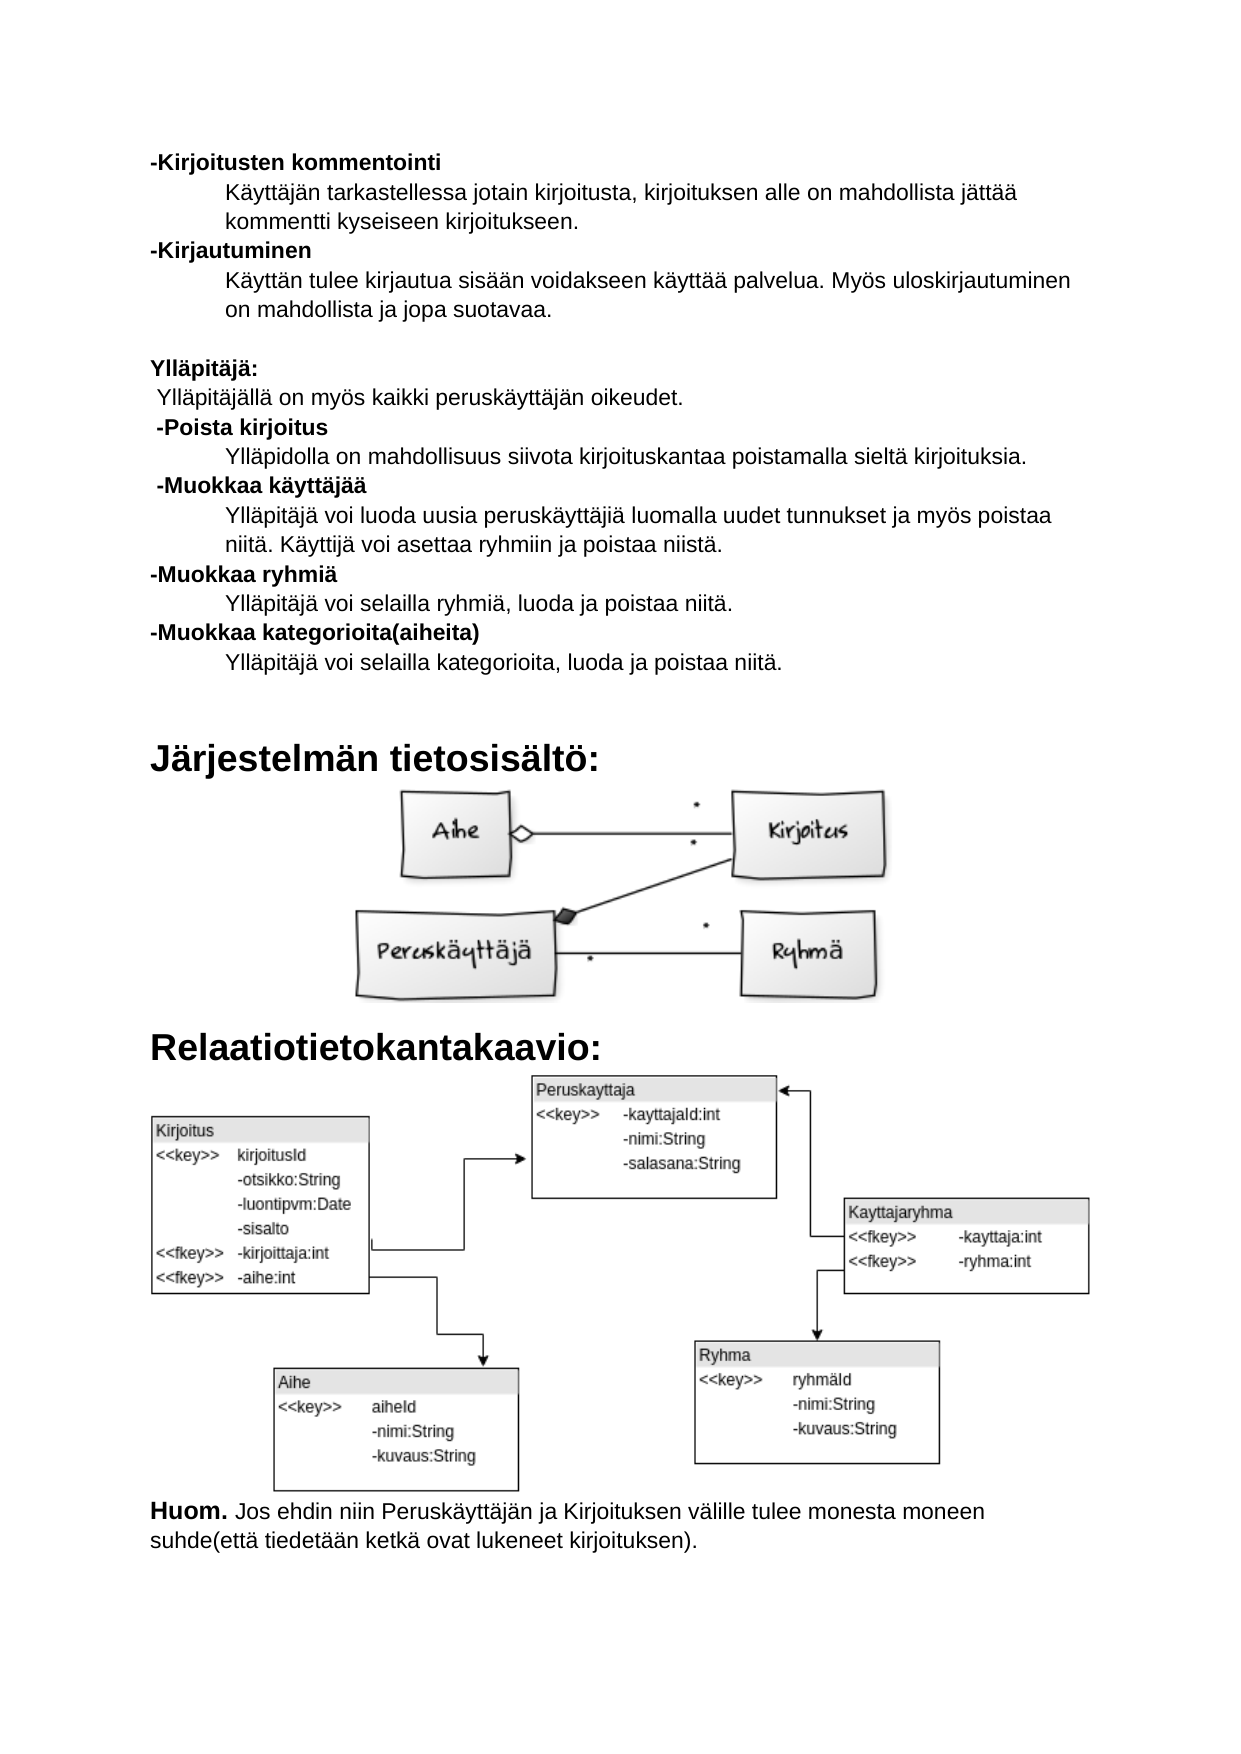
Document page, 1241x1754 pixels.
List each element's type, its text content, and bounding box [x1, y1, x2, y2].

text Relaatiotietokantakaavio: [150, 1026, 1091, 1068]
text -Muokkaa käyttäjää [150, 473, 1091, 499]
text Ylläpitäjä voi luoda uusia peruskäyttäjiä luomalla uudet tunnukset ja myös poistaa niitä. Käyttijä voi asettaa ryhmiin ja poistaa niistä. [150, 502, 1091, 557]
text Ylläpitäjä: [150, 356, 1091, 381]
text Ylläpitäjä voi selailla kategorioita, luoda ja poistaa niitä. [150, 649, 1091, 675]
text Huom. Jos ehdin niin Peruskäyttäjän ja Kirjoituksen välille tulee monesta moneen suhde(että tiedetään ketkä ovat lukeneet kirjoituksen). [150, 1493, 1091, 1554]
text -Muokkaa kategorioita(aiheita) [150, 620, 1091, 646]
picture [150, 1074, 1091, 1493]
text -Kirjoitusten kommentointi [150, 150, 1091, 176]
text Ylläpitäjä voi selailla ryhmiä, luoda ja poistaa niitä. [150, 591, 1091, 616]
text Järjestelmän tietosisältö: [150, 737, 1091, 779]
text Käyttän tulee kirjautua sisään voidakseen käyttää palvelua. Myös uloskirjautuminen [150, 267, 1091, 293]
text Ylläpitäjällä on myös kaikki peruskäyttäjän oikeudet. [150, 385, 1091, 411]
text Ylläpidolla on mahdollisuus siivota kirjoituskantaa poistamalla sieltä kirjoituksia. [150, 444, 1091, 469]
picture [348, 785, 893, 1003]
text -Kirjautuminen [150, 238, 1091, 264]
text Käyttäjän tarkastellessa jotain kirjoitusta, kirjoituksen alle on mahdollista jättää kommentti kyseiseen kirjoitukseen. [150, 179, 1091, 234]
text on mahdollista ja jopa suotavaa. [150, 297, 1091, 322]
text -Poista kirjoitus [150, 414, 1091, 440]
text -Muokkaa ryhmiä [150, 561, 1091, 587]
